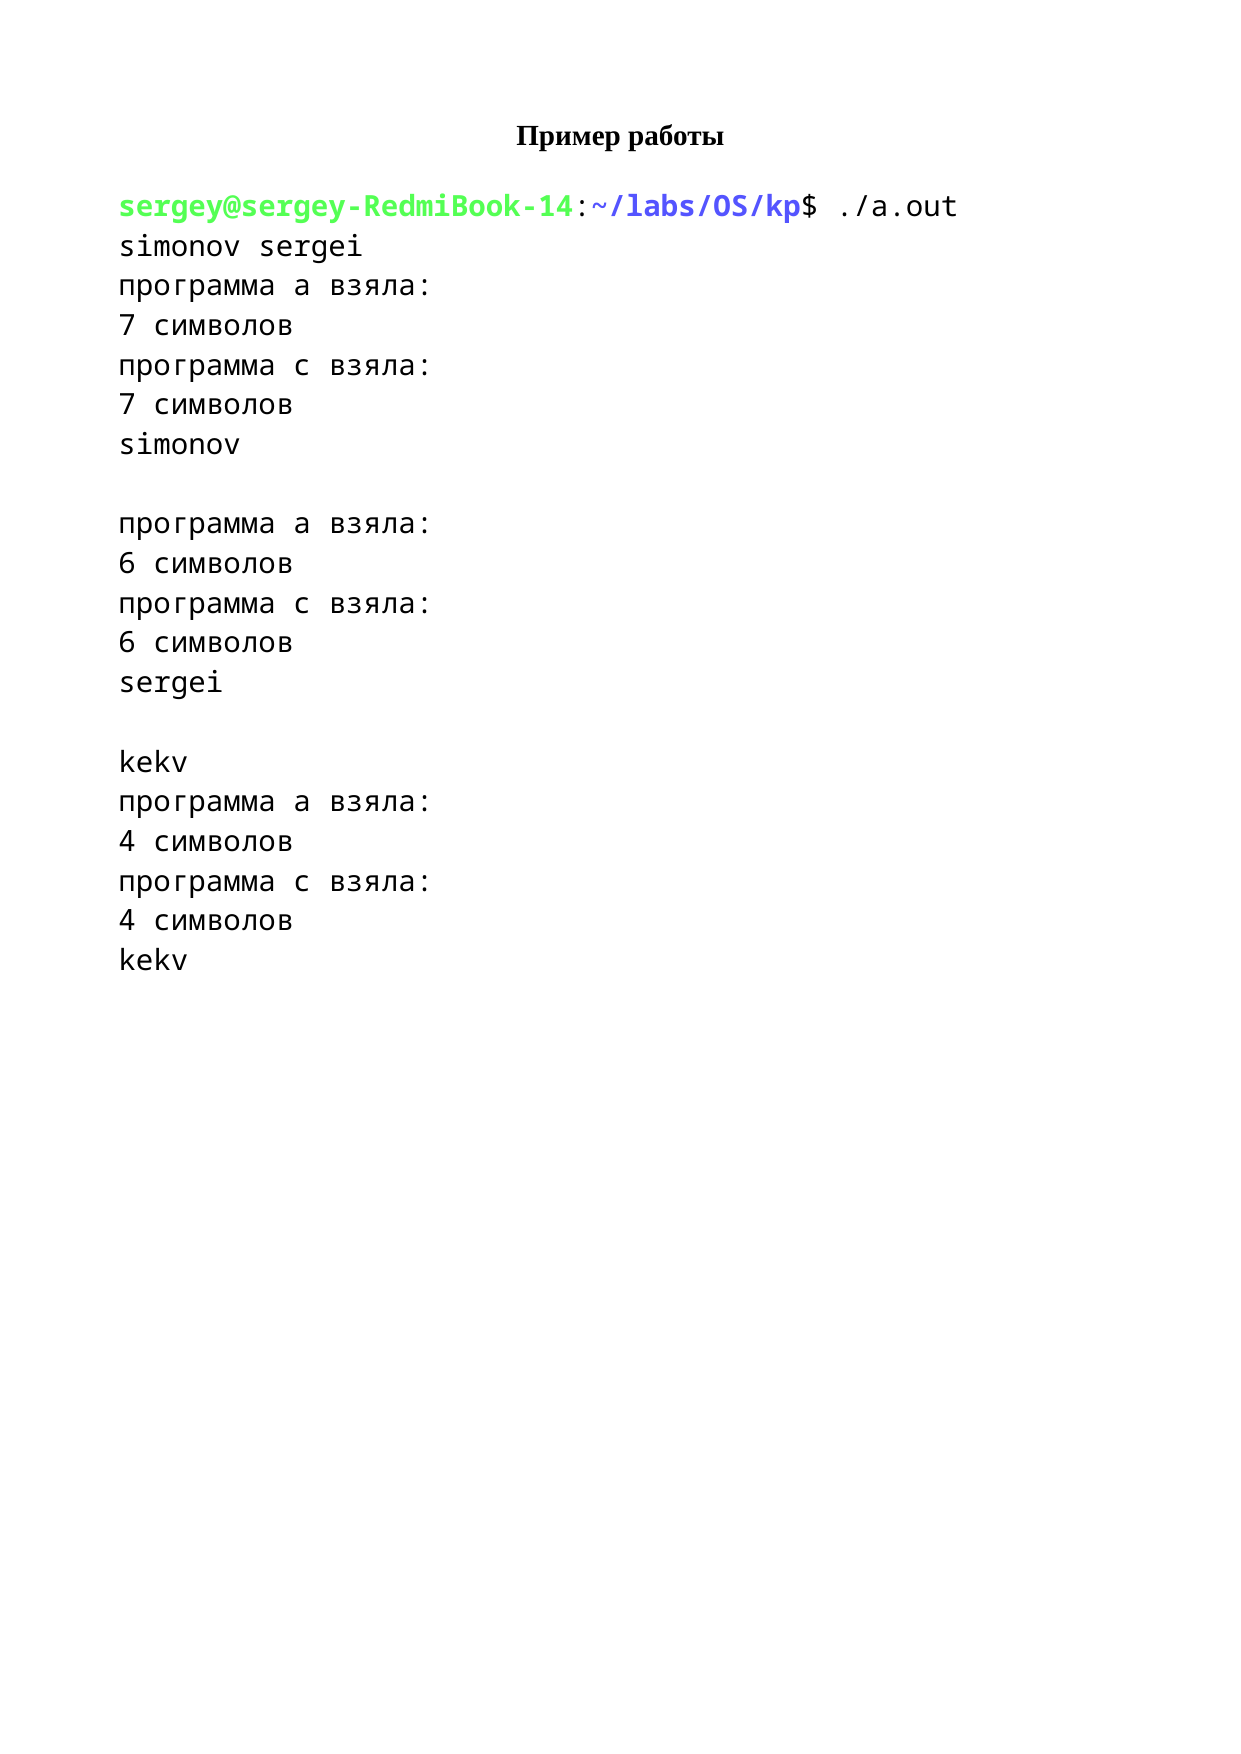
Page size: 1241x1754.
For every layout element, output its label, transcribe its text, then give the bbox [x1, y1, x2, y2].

text Пример работы [118, 118, 1122, 152]
text sergey@sergey-RedmiBook-14:~/labs/OS/kp$ ./a.out simonov sergei программа a взяла: 7 символов программа с взяла: 7 символов simonov программа a взяла: 6 символов программа с взяла: 6 символов sergei kekv программа a взяла: 4 символов программа с взяла: 4 символов kekv [118, 185, 1122, 1019]
